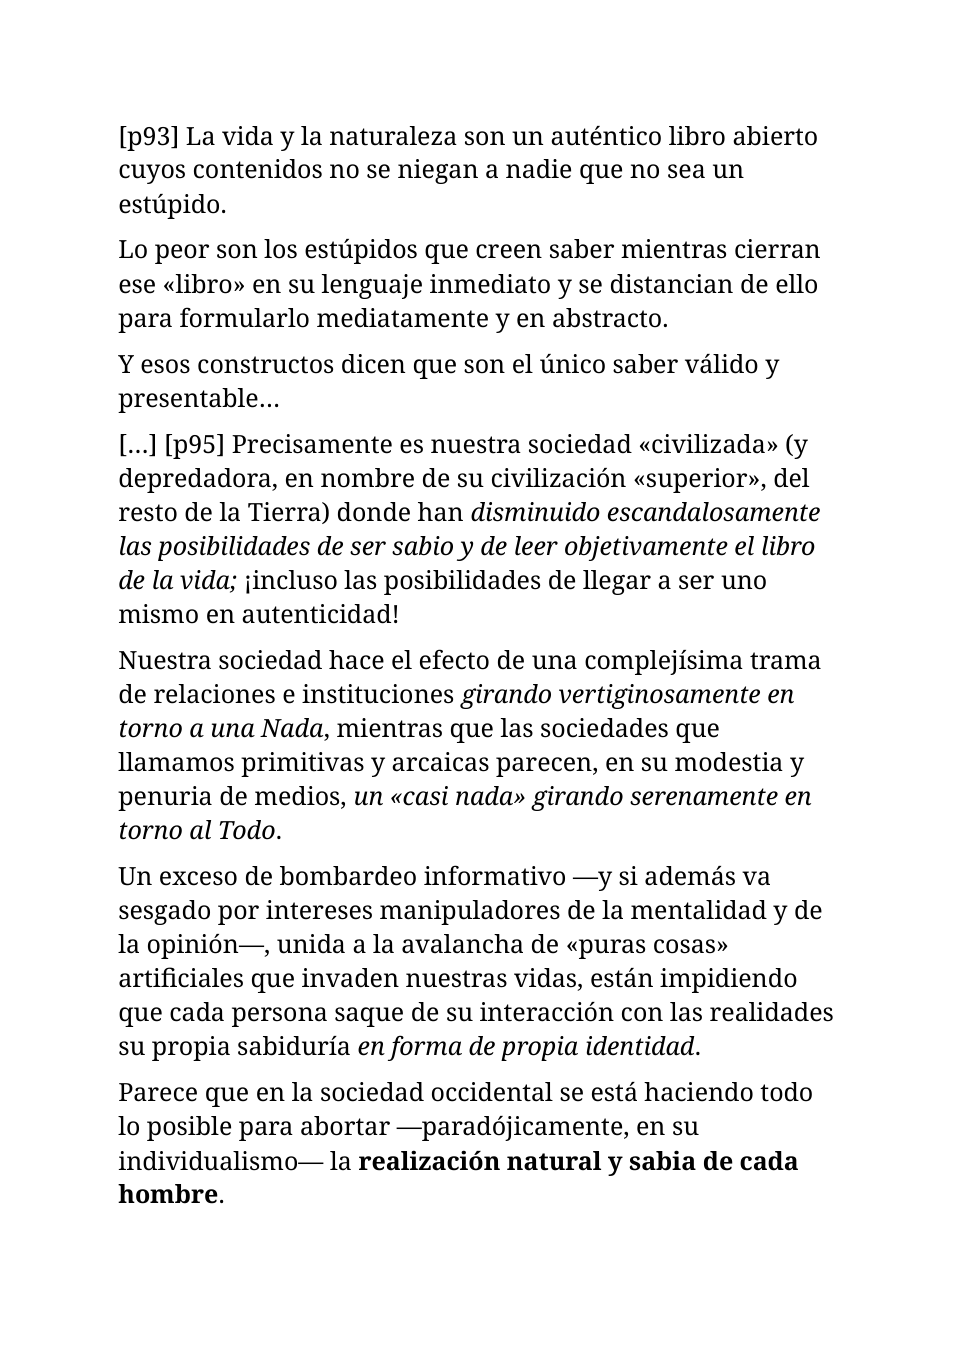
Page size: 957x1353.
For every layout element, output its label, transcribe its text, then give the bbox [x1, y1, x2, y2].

text Nuestra sociedad hace el efecto de una complejísima trama de relaciones e instituciones girando vertiginosamente en torno a una Nada, mientras que las sociedades que llamamos primitivas y arcaicas parecen, en su modestia y penuria de medios, un «casi nada» girando serenamente en torno al Todo. [118, 642, 838, 847]
text [p93] La vida y la naturaleza son un auténtico libro abierto cuyos contenidos no se niegan a nadie que no sea un estúpido. [118, 118, 838, 220]
text Lo peor son los estúpidos que creen saber mientras cierran ese «libro» en su lenguaje inmediato y se distancian de ello para formularlo mediatamente y en abstracto. [118, 232, 838, 334]
text Un exceso de bombardeo informativo —y si además va sesgado por intereses manipuladores de la mentalidad y de la opinión—, unida a la avalancha de «puras cosas» artificiales que invaden nuestras vidas, están impidiendo que cada persona saque de su interacción con las realidades su propia sabiduría en forma de propia identidad. [118, 859, 838, 1063]
text […] [p95] Precisamente es nuestra sociedad «civilizada» (y depredadora, en nombre de su civilización «superior», del resto de la Tierra) donde han disminuido escandalosamente las posibilidades de ser sabio y de leer objetivamente el libro de la vida; ¡incluso las posibilidades de llegar a ser uno mismo en autenticidad! [118, 426, 838, 631]
text Parece que en la sociedad occidental se está haciendo todo lo posible para abortar —paradójicamente, en su individualismo— la realización natural y sabia de cada hombre. [118, 1075, 838, 1211]
text Y esos constructos dicen que son el único saber válido y presentable… [118, 346, 838, 414]
